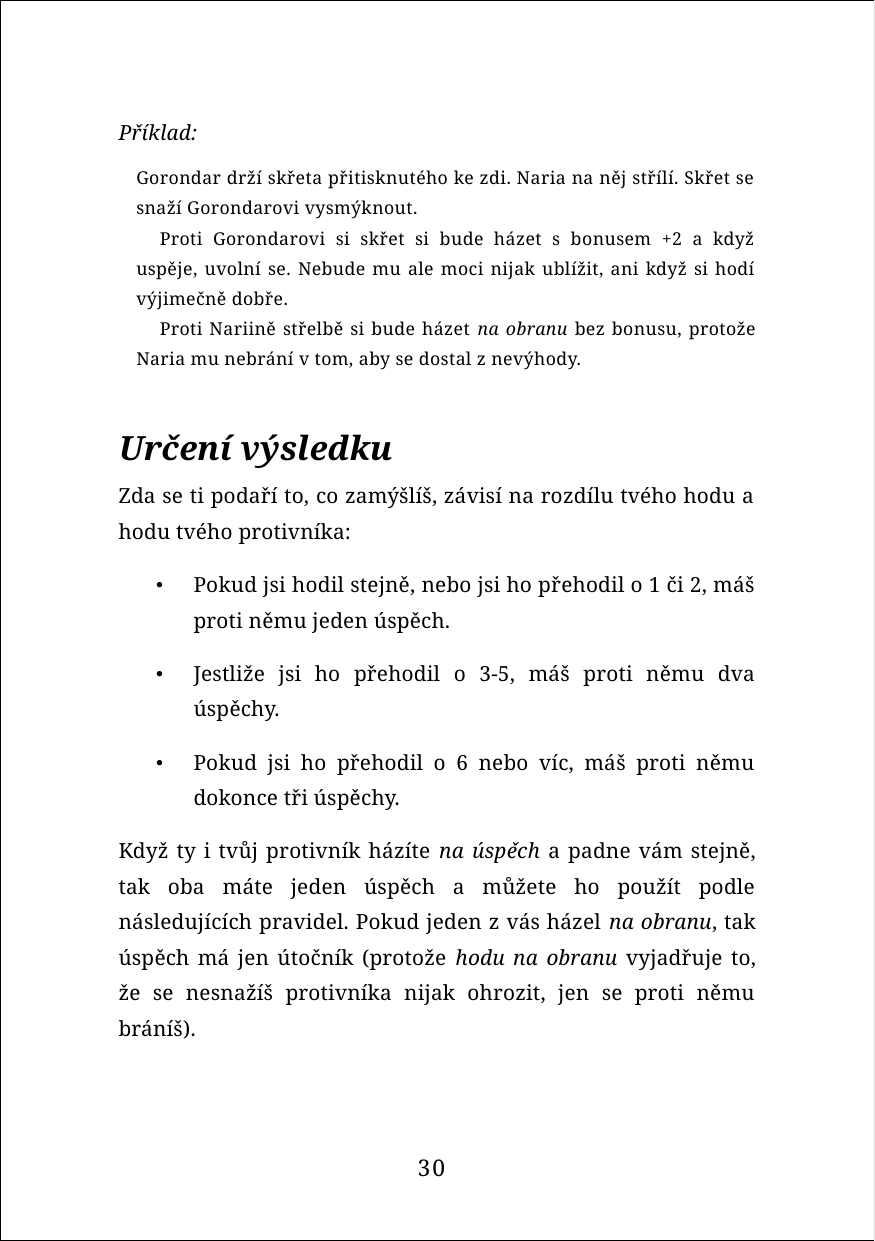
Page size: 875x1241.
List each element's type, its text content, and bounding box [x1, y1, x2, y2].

list Jestliže jsi ho přehodil o 3-5, máš proti němu dva úspěchy. [156, 659, 756, 723]
text Zda se ti podaří to, co zamýšlíš, závisí na rozdílu tvého hodu a hodu tvého protivníka: [118, 481, 756, 545]
list Pokud jsi ho přehodil o 6 nebo víc, máš proti němu dokonce tři úspěchy. [156, 748, 756, 812]
subtitle Určení výsledku [118, 424, 756, 470]
list Pokud jsi hodil stejně, nebo jsi ho přehodil o 1 či 2, máš proti němu jeden úspěch. [156, 570, 756, 634]
text Příklad: [118, 118, 756, 147]
text Gorondar drží skřeta přitisknutého ke zdi. Naria na něj střílí. Skřet se snaží Gorondarovi vysmýknout. Proti Gorondarovi si skřet si bude házet s bonusem +2 a když uspěje, uvolní se. Nebude mu ale moci nijak ublížit, ani když si hodí výjimečně dobře. Proti Nariině střelbě si bude házet na obranu bez bonusu, protože Naria mu nebrání v tom, aby se dostal z nevýhody. [136, 166, 756, 371]
text Když ty i tvůj protivník házíte na úspěch a padne vám stejně, tak oba máte jeden úspěch a můžete ho použít podle následujících pravidel. Pokud jeden z vás házel na obranu, tak úspěch má jen útočník (protože hodu na obranu vyjadřuje to, že se nesnažíš protivníka nijak ohrozit, jen se proti němu bráníš). [118, 836, 756, 1042]
